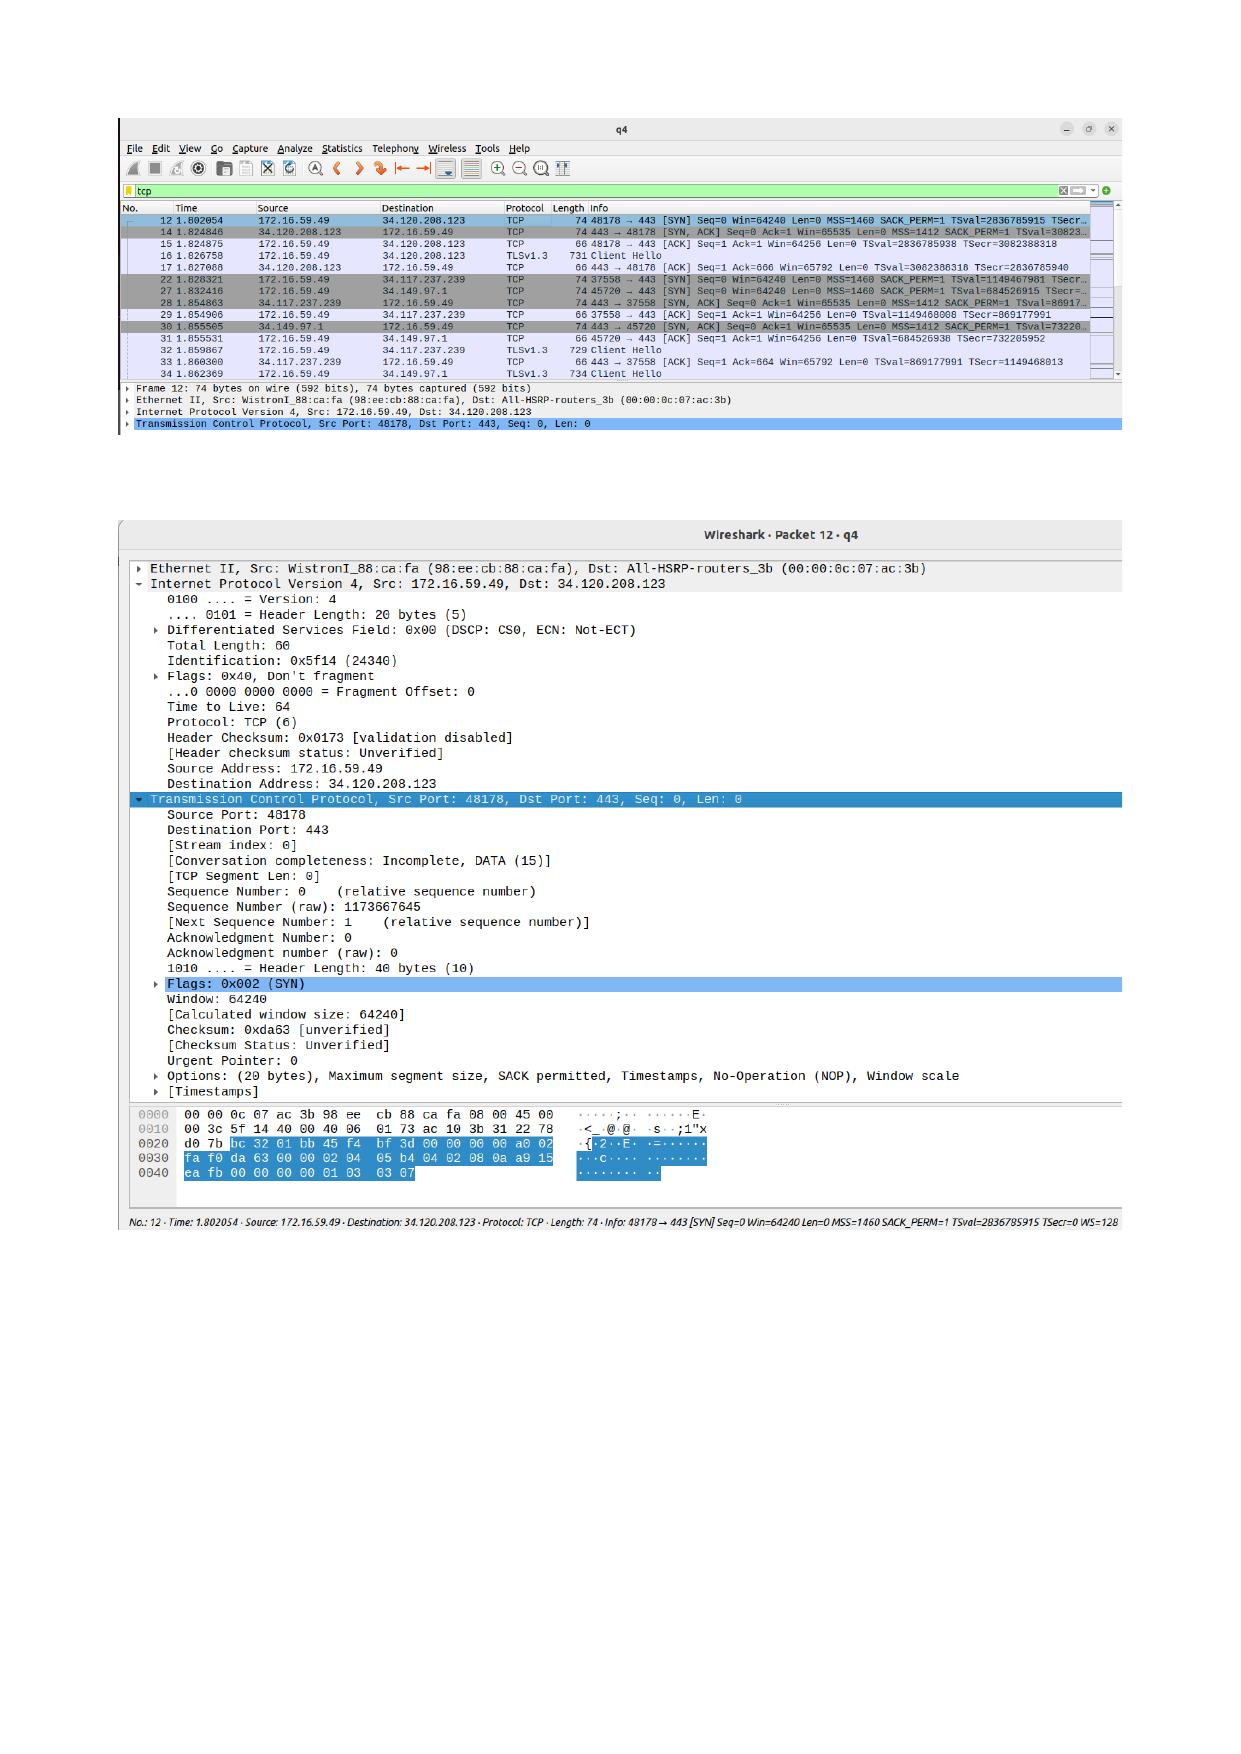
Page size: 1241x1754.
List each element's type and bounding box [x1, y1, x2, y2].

picture [118, 118, 1123, 435]
picture [118, 520, 1123, 1230]
